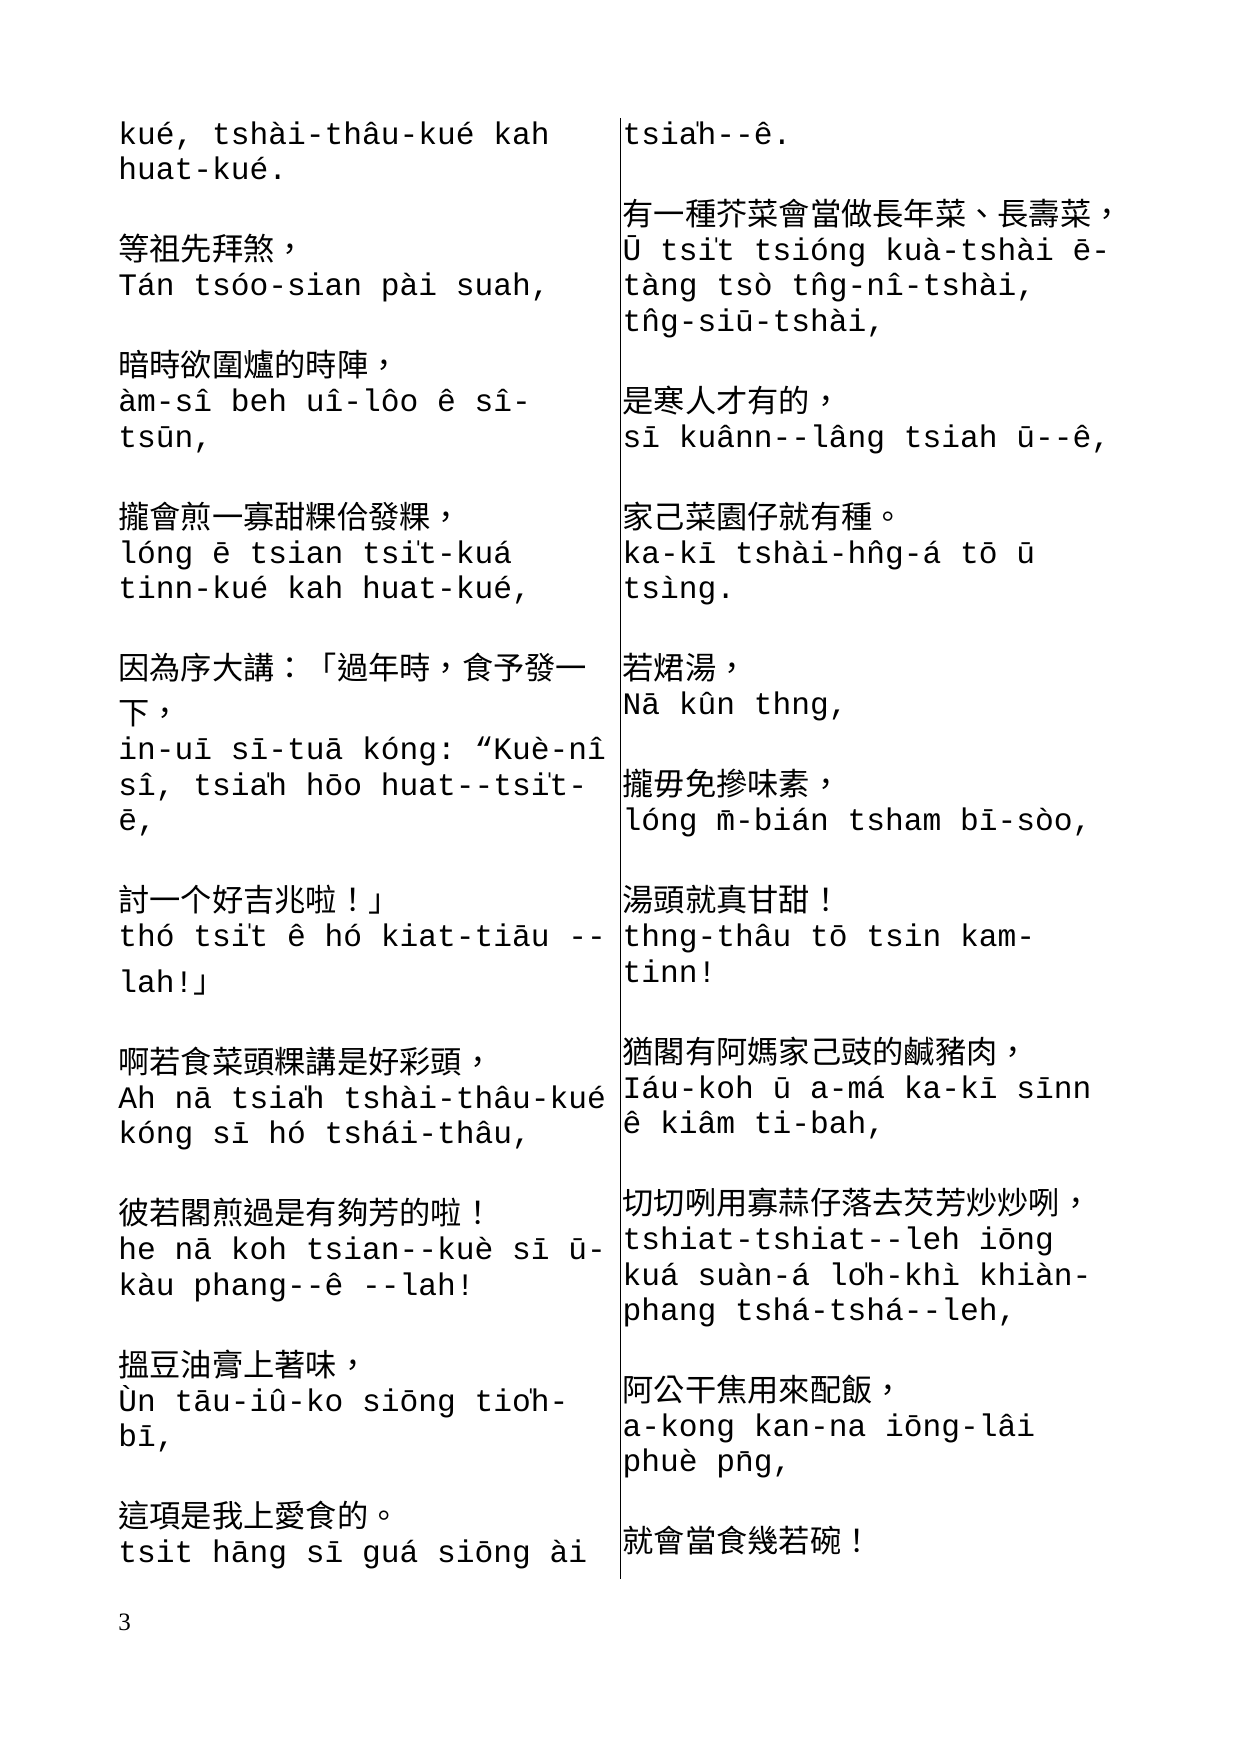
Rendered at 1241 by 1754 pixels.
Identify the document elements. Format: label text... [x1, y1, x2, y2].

text 就會當食幾若碗！ [622, 1517, 1122, 1562]
text àm-sî beh uî-lôo ê sî-tsūn, [118, 386, 618, 456]
text he nā koh tsian--kuè sī ū-kàu phang--ê --lah! [118, 1234, 618, 1304]
text 是寒人才有的， [622, 376, 1122, 421]
text in-uī sī-tuā kóng: “Kuè-nî sî, tsia̍h hōo huat--tsi̍t-ē, [118, 734, 618, 840]
text 這項是我上愛食的。 [118, 1491, 618, 1537]
text Ah nā tsia̍h tshài-thâu-kué kóng sī hó tshái-thâu, [118, 1082, 618, 1153]
text 家己菜園仔就有種。 [622, 492, 1122, 537]
text Ùn tāu-iû-ko siōng tio̍h-bī, [118, 1385, 618, 1456]
text thó tsi̍t ê hó kiat-tiāu --lah!」 [118, 921, 618, 1002]
text Tán tsóo-sian pài suah, [118, 269, 618, 305]
text 討一个好吉兆啦！」 [118, 875, 618, 921]
text lóng ē tsian tsi̍t-kuá tinn-kué kah huat-kué, [118, 537, 618, 608]
text 阿公干焦用來配飯， [622, 1365, 1122, 1410]
text 湯頭就真甘甜！ [622, 875, 1122, 921]
text 搵豆油膏上著味， [118, 1340, 618, 1385]
text 有一種芥菜會當做長年菜、長壽菜， [622, 189, 1122, 234]
text 猶閣有阿媽家己豉的鹹豬肉， [622, 1027, 1122, 1072]
text Nā kûn thng, [622, 688, 1122, 724]
text kué, tshài-thâu-kué kah huat-kué. [118, 118, 618, 189]
text 若𤉙湯， [622, 643, 1122, 688]
text Iáu-koh ū a-má ka-kī sīnn ê kiâm ti-bah, [622, 1072, 1122, 1143]
text sī kuânn--lâng tsiah ū--ê, [622, 421, 1122, 456]
text Ū tsi̍t tsióng kuà-tshài ē-tàng tsò tn̂g-nî-tshài, tn̂g-siū-tshài, [622, 234, 1122, 340]
text 攏毋免摻味素， [622, 759, 1122, 804]
text tshiat-tshiat--leh iōng kuá suàn-á lo̍h-khì khiàn-phang tshá-tshá--leh, [622, 1223, 1122, 1330]
text ka-kī tshài-hn̂g-á tō ū tsìng. [622, 537, 1122, 608]
text 切切咧用寡蒜仔落去芡芳炒炒咧， [622, 1178, 1122, 1223]
text lóng m̄-bián tsham bī-sòo, [622, 804, 1122, 840]
text 攏會煎一寡甜粿佮發粿， [118, 492, 618, 537]
text 因為序大講：「過年時，食予發一下， [118, 643, 618, 734]
text tsit hāng sī guá siōng ài [118, 1537, 618, 1572]
text tsia̍h--ê. [622, 118, 1122, 153]
text a-kong kan-na iōng-lâi phuè pn̄g, [622, 1410, 1122, 1481]
text 啊若食菜頭粿講是好彩頭， [118, 1037, 618, 1082]
text 等祖先拜煞， [118, 224, 618, 269]
text thng-thâu tō tsin kam-tinn! [622, 921, 1122, 991]
text 暗時欲圍爐的時陣， [118, 340, 618, 386]
text 彼若閣煎過是有夠芳的啦！ [118, 1188, 618, 1234]
